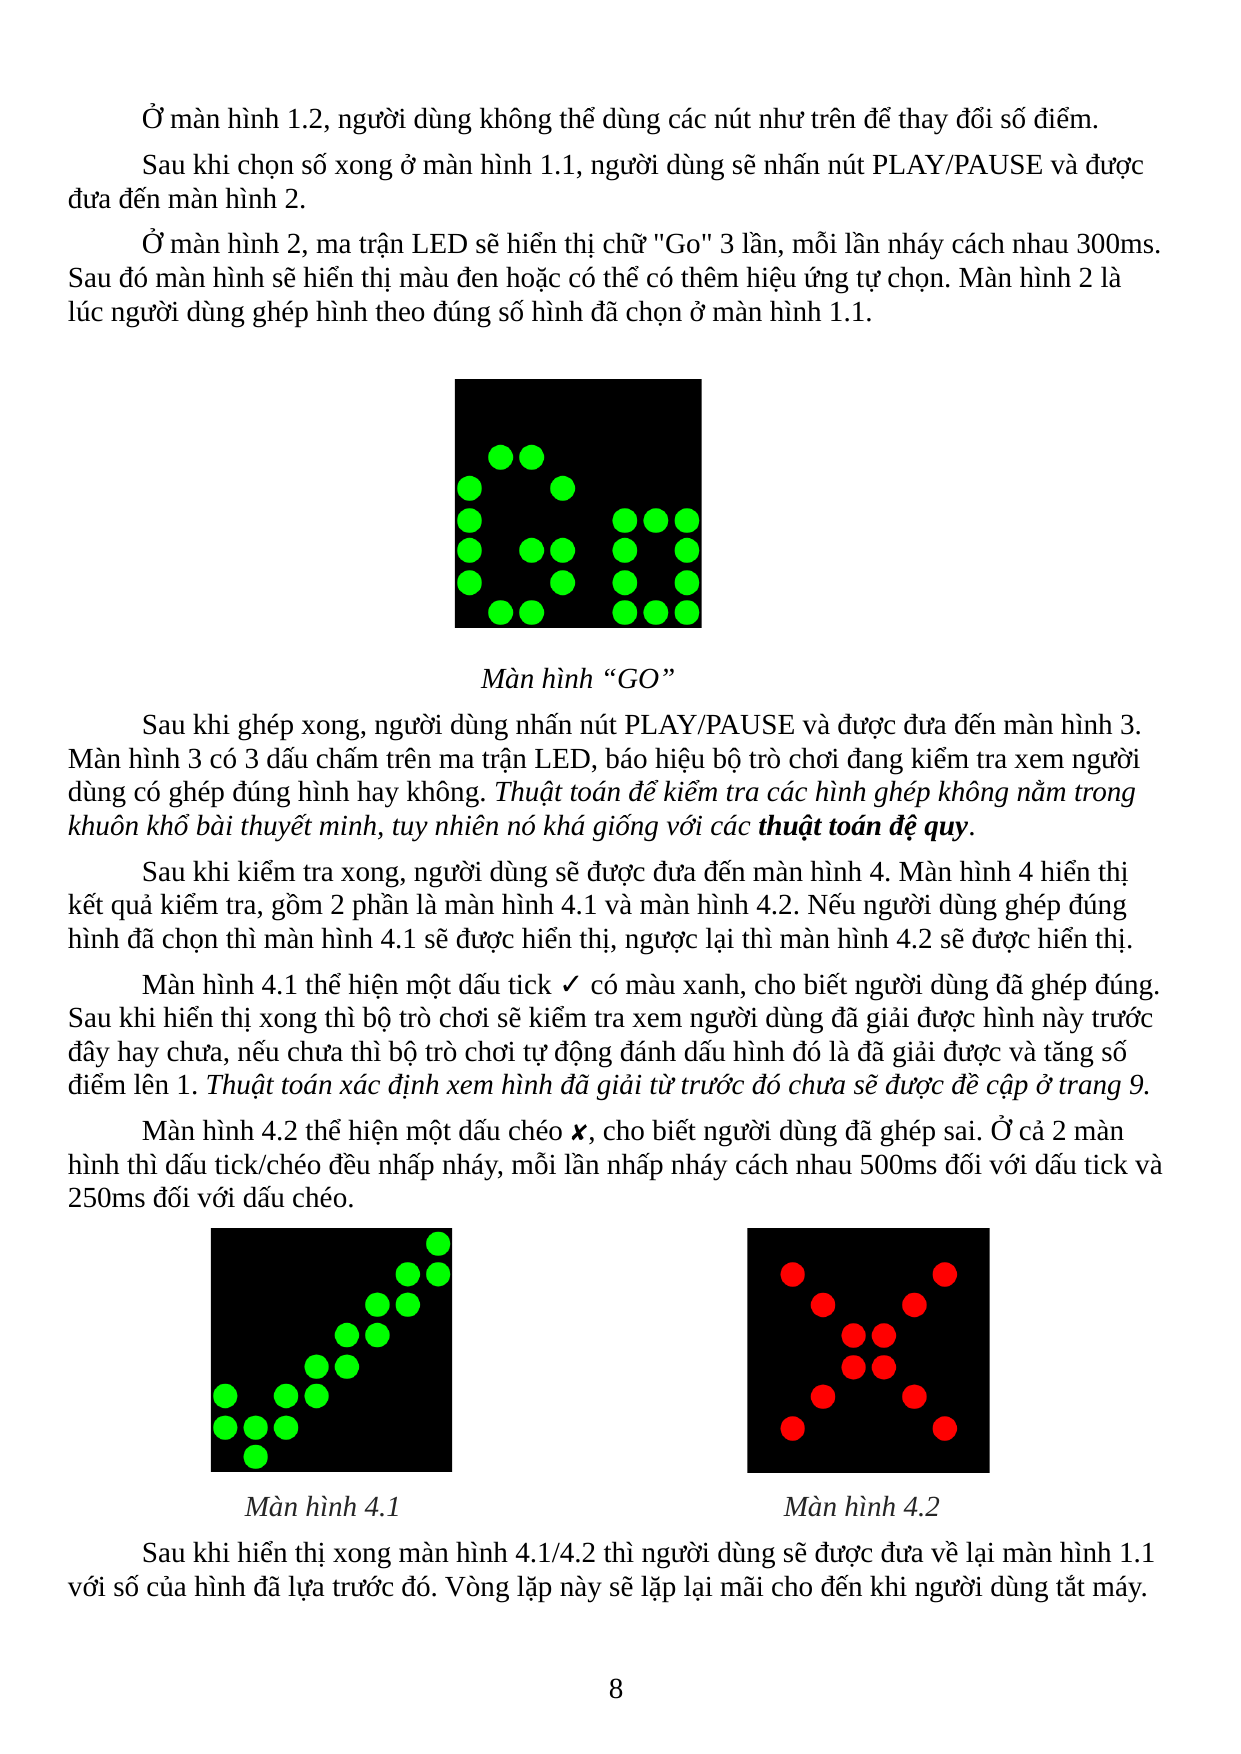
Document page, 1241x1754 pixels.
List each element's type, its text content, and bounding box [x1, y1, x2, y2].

text Sau khi hiển thị xong màn hình 4.1/4.2 thì người dùng sẽ được đưa về lại màn hình 1.1 với số của hình đã lựa trước đó. Vòng lặp này sẽ lặp lại mãi cho đến khi người dùng tắt máy. [68, 1536, 1164, 1603]
text Sau khi chọn số xong ở màn hình 1.1, người dùng sẽ nhấn nút PLAY/PAUSE và được đưa đến màn hình 2. [68, 147, 1164, 214]
picture [747, 1228, 990, 1473]
picture [210, 1228, 453, 1472]
text Màn hình 4.1 thể hiện một dấu tick ✓ có màu xanh, cho biết người dùng đã ghép đúng. Sau khi hiển thị xong thì bộ trò chơi sẽ kiểm tra xem người dùng đã giải được hình này trước đây hay chưa, nếu chưa thì bộ trò chơi tự động đánh dấu hình đó là đã giải được và tăng số điểm lên 1. Thuật toán xác định xem hình đã giải từ trước đó chưa sẽ được đề cập ở trang 9. [68, 967, 1164, 1101]
text Sau khi ghép xong, người dùng nhấn nút PLAY/PAUSE và được đưa đến màn hình 3. Màn hình 3 có 3 dấu chấm trên ma trận LED, báo hiệu bộ trò chơi đang kiểm tra xem người dùng có ghép đúng hình hay không. Thuật toán để kiểm tra các hình ghép không nằm trong khuôn khổ bài thuyết minh, tuy nhiên nó khá giống với các thuật toán đệ quy. [68, 707, 1164, 841]
text Màn hình 4.2 thể hiện một dấu chéo ✘, cho biết người dùng đã ghép sai. Ở cả 2 màn hình thì dấu tick/chéo đều nhấp nháy, mỗi lần nhấp nháy cách nhau 500ms đối với dấu tick và 250ms đối với dấu chéo. [68, 1113, 1164, 1214]
text Màn hình 4.1 Màn hình 4.2 [68, 1489, 1164, 1523]
text Màn hình “GO” [68, 661, 1164, 695]
picture [454, 379, 702, 628]
text Ở màn hình 1.2, người dùng không thể dùng các nút như trên để thay đổi số điểm. [68, 101, 1164, 135]
text Ở màn hình 2, ma trận LED sẽ hiển thị chữ "Go" 3 lần, mỗi lần nháy cách nhau 300ms. Sau đó màn hình sẽ hiển thị màu đen hoặc có thể có thêm hiệu ứng tự chọn. Màn hình 2 là lúc người dùng ghép hình theo đúng số hình đã chọn ở màn hình 1.1. [68, 227, 1164, 327]
text Sau khi kiểm tra xong, người dùng sẽ được đưa đến màn hình 4. Màn hình 4 hiển thị kết quả kiểm tra, gồm 2 phần là màn hình 4.1 và màn hình 4.2. Nếu người dùng ghép đúng hình đã chọn thì màn hình 4.1 sẽ được hiển thị, ngược lại thì màn hình 4.2 sẽ được hiển thị. [68, 854, 1164, 954]
